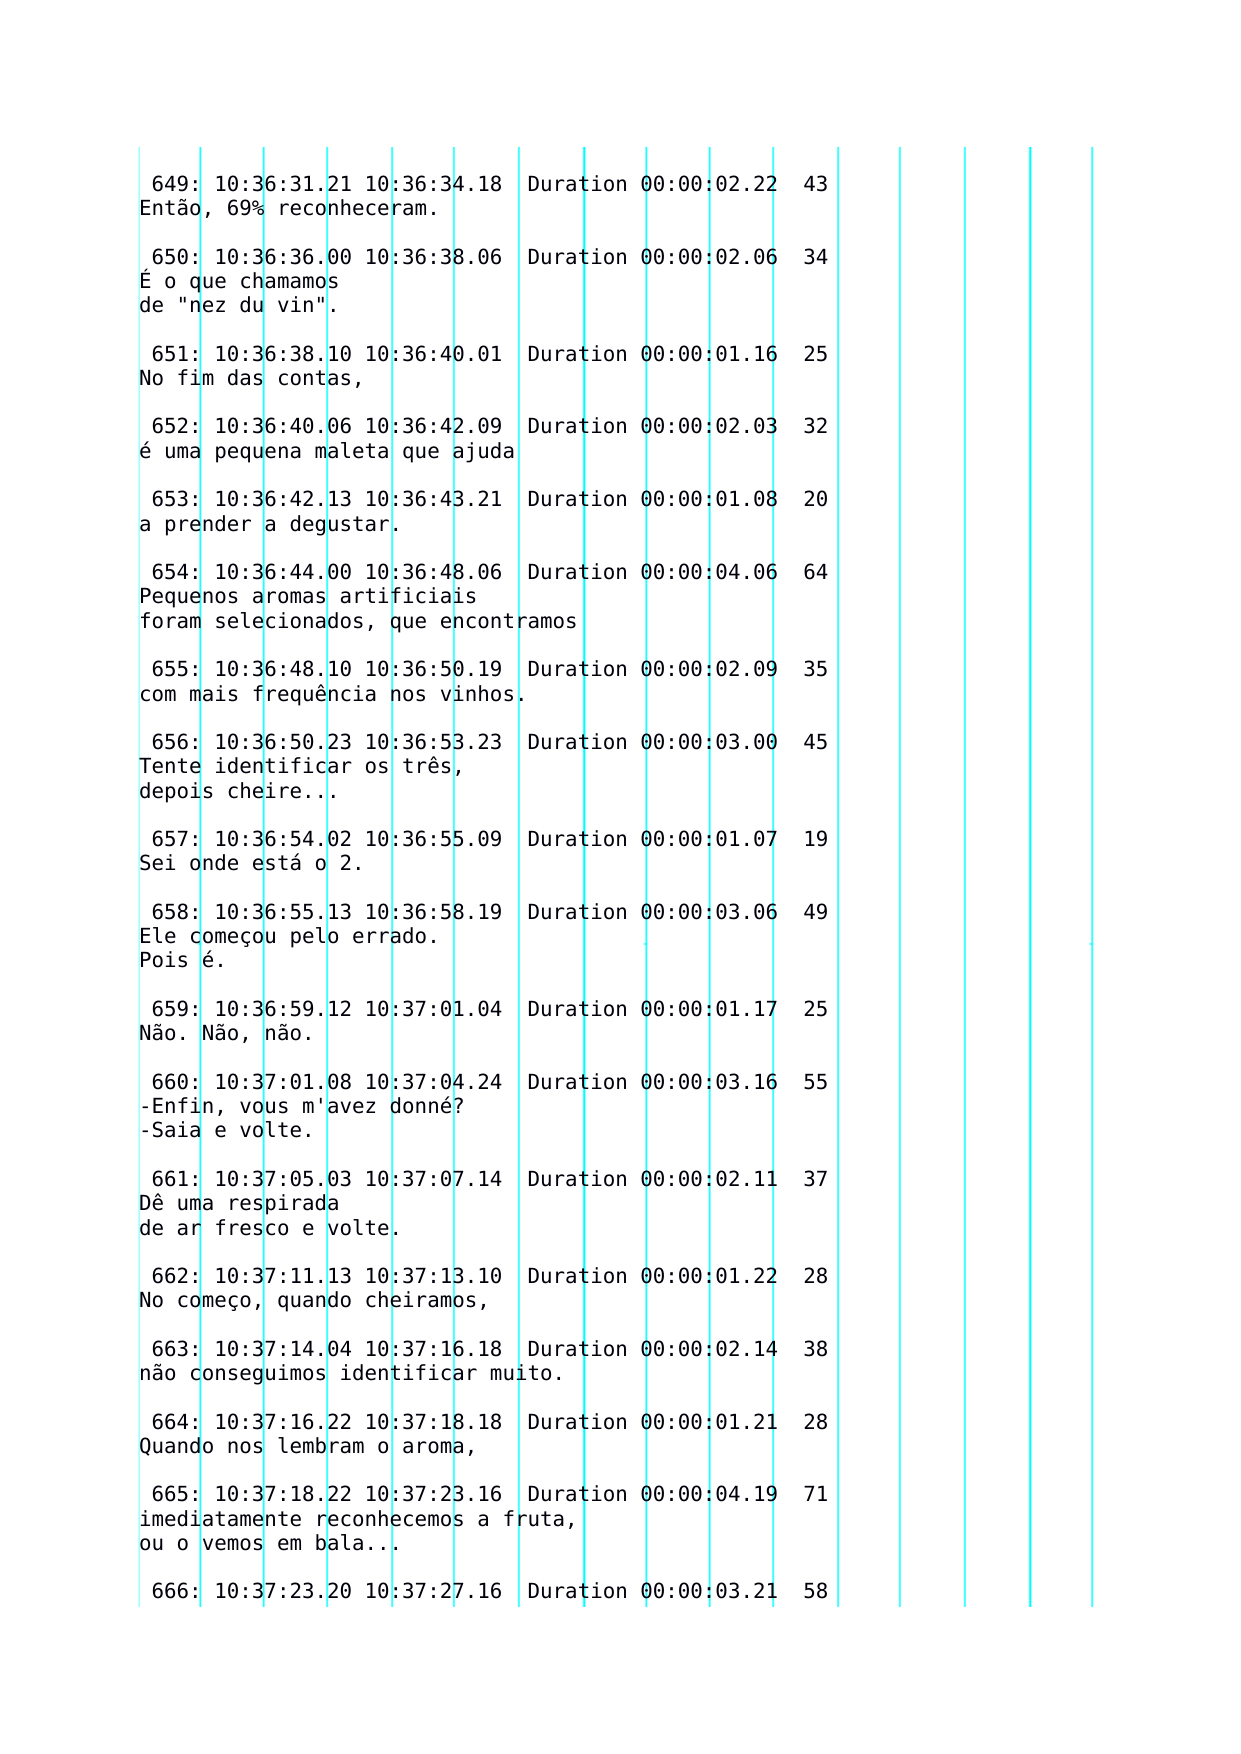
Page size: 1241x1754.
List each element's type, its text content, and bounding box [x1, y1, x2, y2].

text No começo, quando cheiramos, [139, 1288, 1101, 1313]
text Pequenos aromas artificiais [139, 584, 1101, 609]
text 651: 10:36:38.10 10:36:40.01 Duration 00:00:01.16 25 [139, 342, 1101, 366]
text foram selecionados, que encontramos [139, 609, 1101, 633]
text 664: 10:37:16.22 10:37:18.18 Duration 00:00:01.21 28 [139, 1410, 1101, 1434]
text não conseguimos identificar muito. [139, 1361, 1101, 1385]
text 655: 10:36:48.10 10:36:50.19 Duration 00:00:02.09 35 [139, 657, 1101, 682]
text de ar fresco e volte. [139, 1216, 1101, 1240]
text depois cheire... [139, 779, 1101, 803]
text imediatamente reconhecemos a fruta, [139, 1507, 1101, 1531]
text No fim das contas, [139, 366, 1101, 390]
text 665: 10:37:18.22 10:37:23.16 Duration 00:00:04.19 71 [139, 1482, 1101, 1507]
text Então, 69% reconheceram. [139, 196, 1101, 220]
text Pois é. [139, 948, 1101, 973]
text Não. Não, não. [139, 1021, 1101, 1046]
text 656: 10:36:50.23 10:36:53.23 Duration 00:00:03.00 45 [139, 730, 1101, 754]
text Quando nos lembram o aroma, [139, 1434, 1101, 1458]
text 662: 10:37:11.13 10:37:13.10 Duration 00:00:01.22 28 [139, 1264, 1101, 1288]
text -Saia e volte. [139, 1118, 1101, 1143]
text 659: 10:36:59.12 10:37:01.04 Duration 00:00:01.17 25 [139, 997, 1101, 1021]
text Ele começou pelo errado. [139, 924, 1101, 948]
text Tente identificar os três, [139, 754, 1101, 779]
text Dê uma respirada [139, 1191, 1101, 1216]
text 649: 10:36:31.21 10:36:34.18 Duration 00:00:02.22 43 [139, 172, 1101, 196]
text Sei onde está o 2. [139, 851, 1101, 876]
text 658: 10:36:55.13 10:36:58.19 Duration 00:00:03.06 49 [139, 900, 1101, 924]
text -Enfin, vous m'avez donné? [139, 1094, 1101, 1118]
text 663: 10:37:14.04 10:37:16.18 Duration 00:00:02.14 38 [139, 1337, 1101, 1361]
text 650: 10:36:36.00 10:36:38.06 Duration 00:00:02.06 34 [139, 245, 1101, 269]
text de "nez du vin". [139, 293, 1101, 317]
text 660: 10:37:01.08 10:37:04.24 Duration 00:00:03.16 55 [139, 1070, 1101, 1094]
text 657: 10:36:54.02 10:36:55.09 Duration 00:00:01.07 19 [139, 827, 1101, 851]
picture [138, 147, 1102, 1607]
text É o que chamamos [139, 269, 1101, 293]
text 652: 10:36:40.06 10:36:42.09 Duration 00:00:02.03 32 [139, 414, 1101, 439]
text ou o vemos em bala... [139, 1531, 1101, 1555]
text a prender a degustar. [139, 512, 1101, 536]
text é uma pequena maleta que ajuda [139, 439, 1101, 463]
text 666: 10:37:23.20 10:37:27.16 Duration 00:00:03.21 58 [139, 1579, 1101, 1604]
text com mais frequência nos vinhos. [139, 682, 1101, 706]
text 653: 10:36:42.13 10:36:43.21 Duration 00:00:01.08 20 [139, 487, 1101, 512]
text 654: 10:36:44.00 10:36:48.06 Duration 00:00:04.06 64 [139, 560, 1101, 584]
text 661: 10:37:05.03 10:37:07.14 Duration 00:00:02.11 37 [139, 1167, 1101, 1191]
